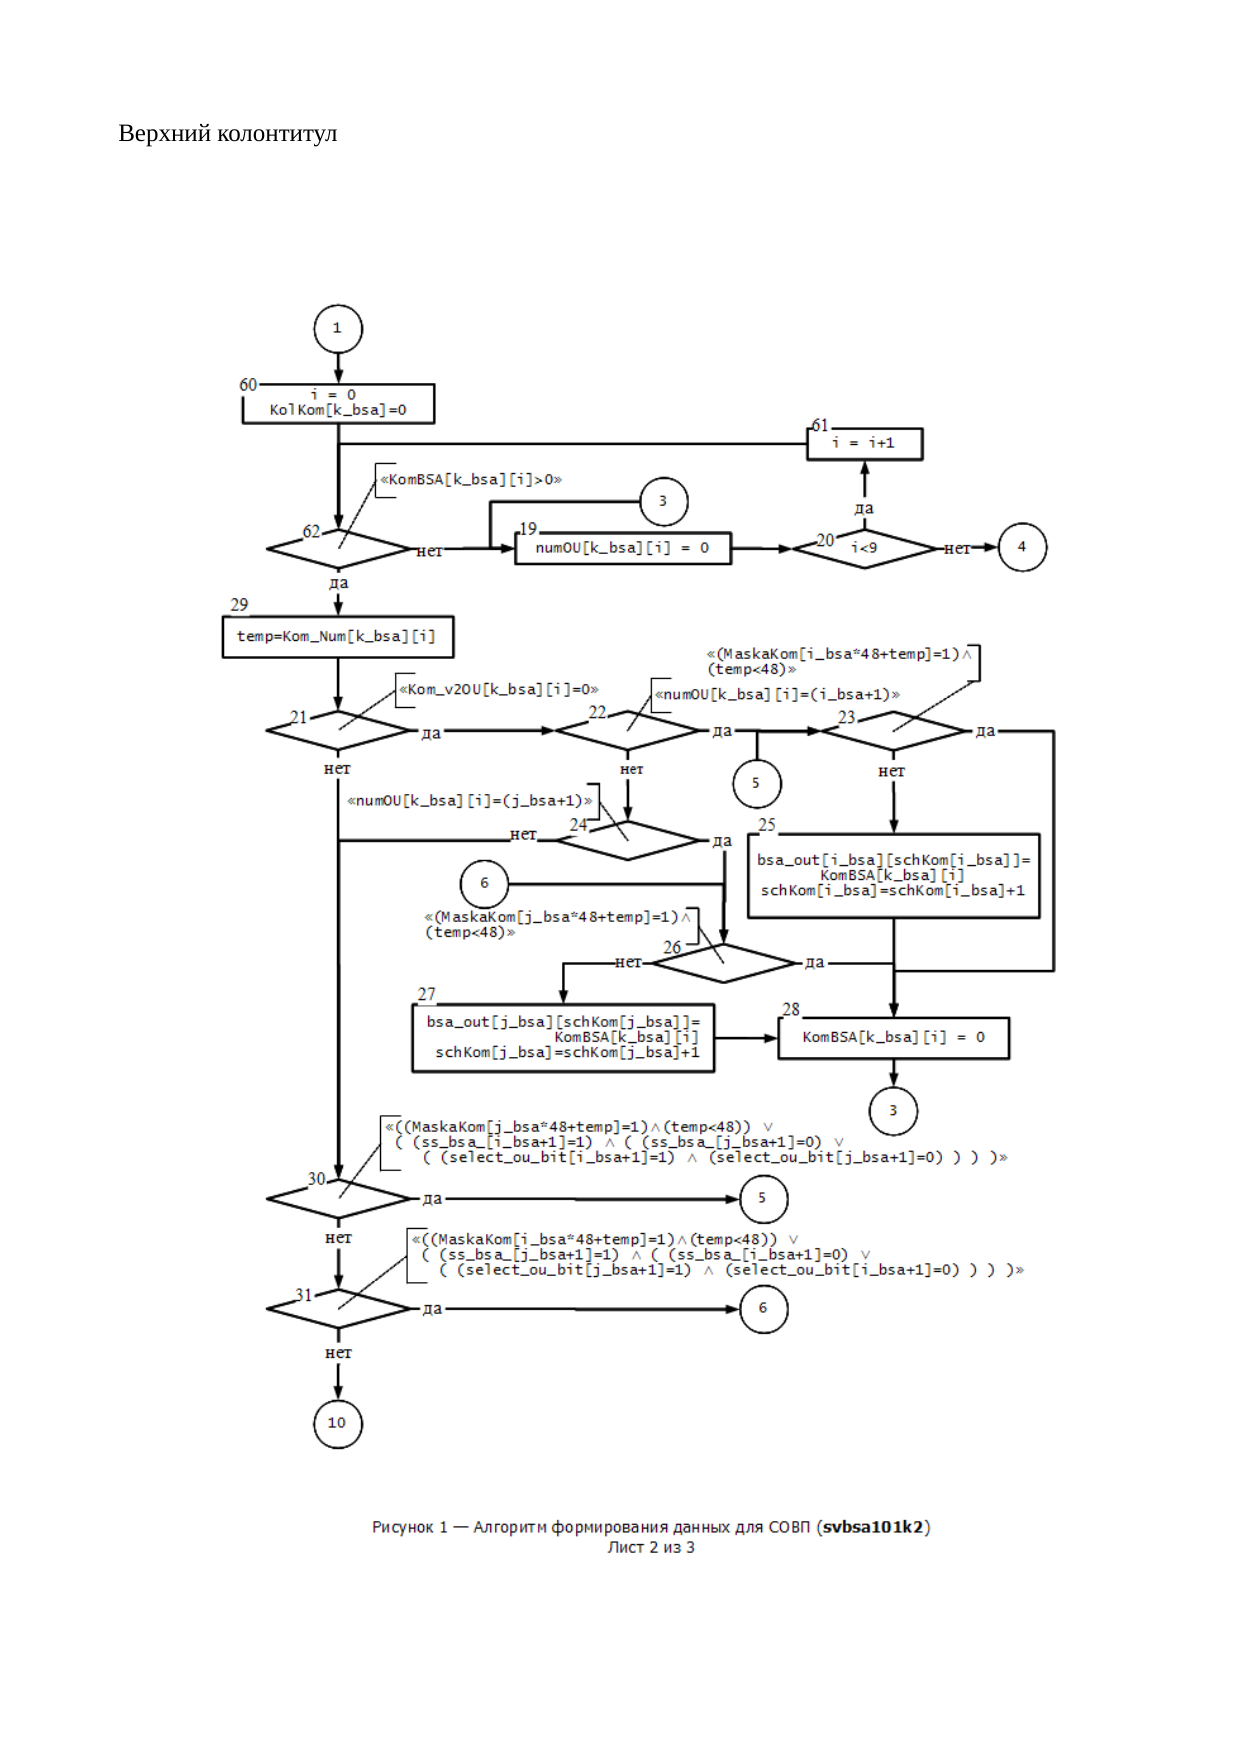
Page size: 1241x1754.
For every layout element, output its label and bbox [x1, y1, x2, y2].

picture [118, 205, 1123, 1625]
